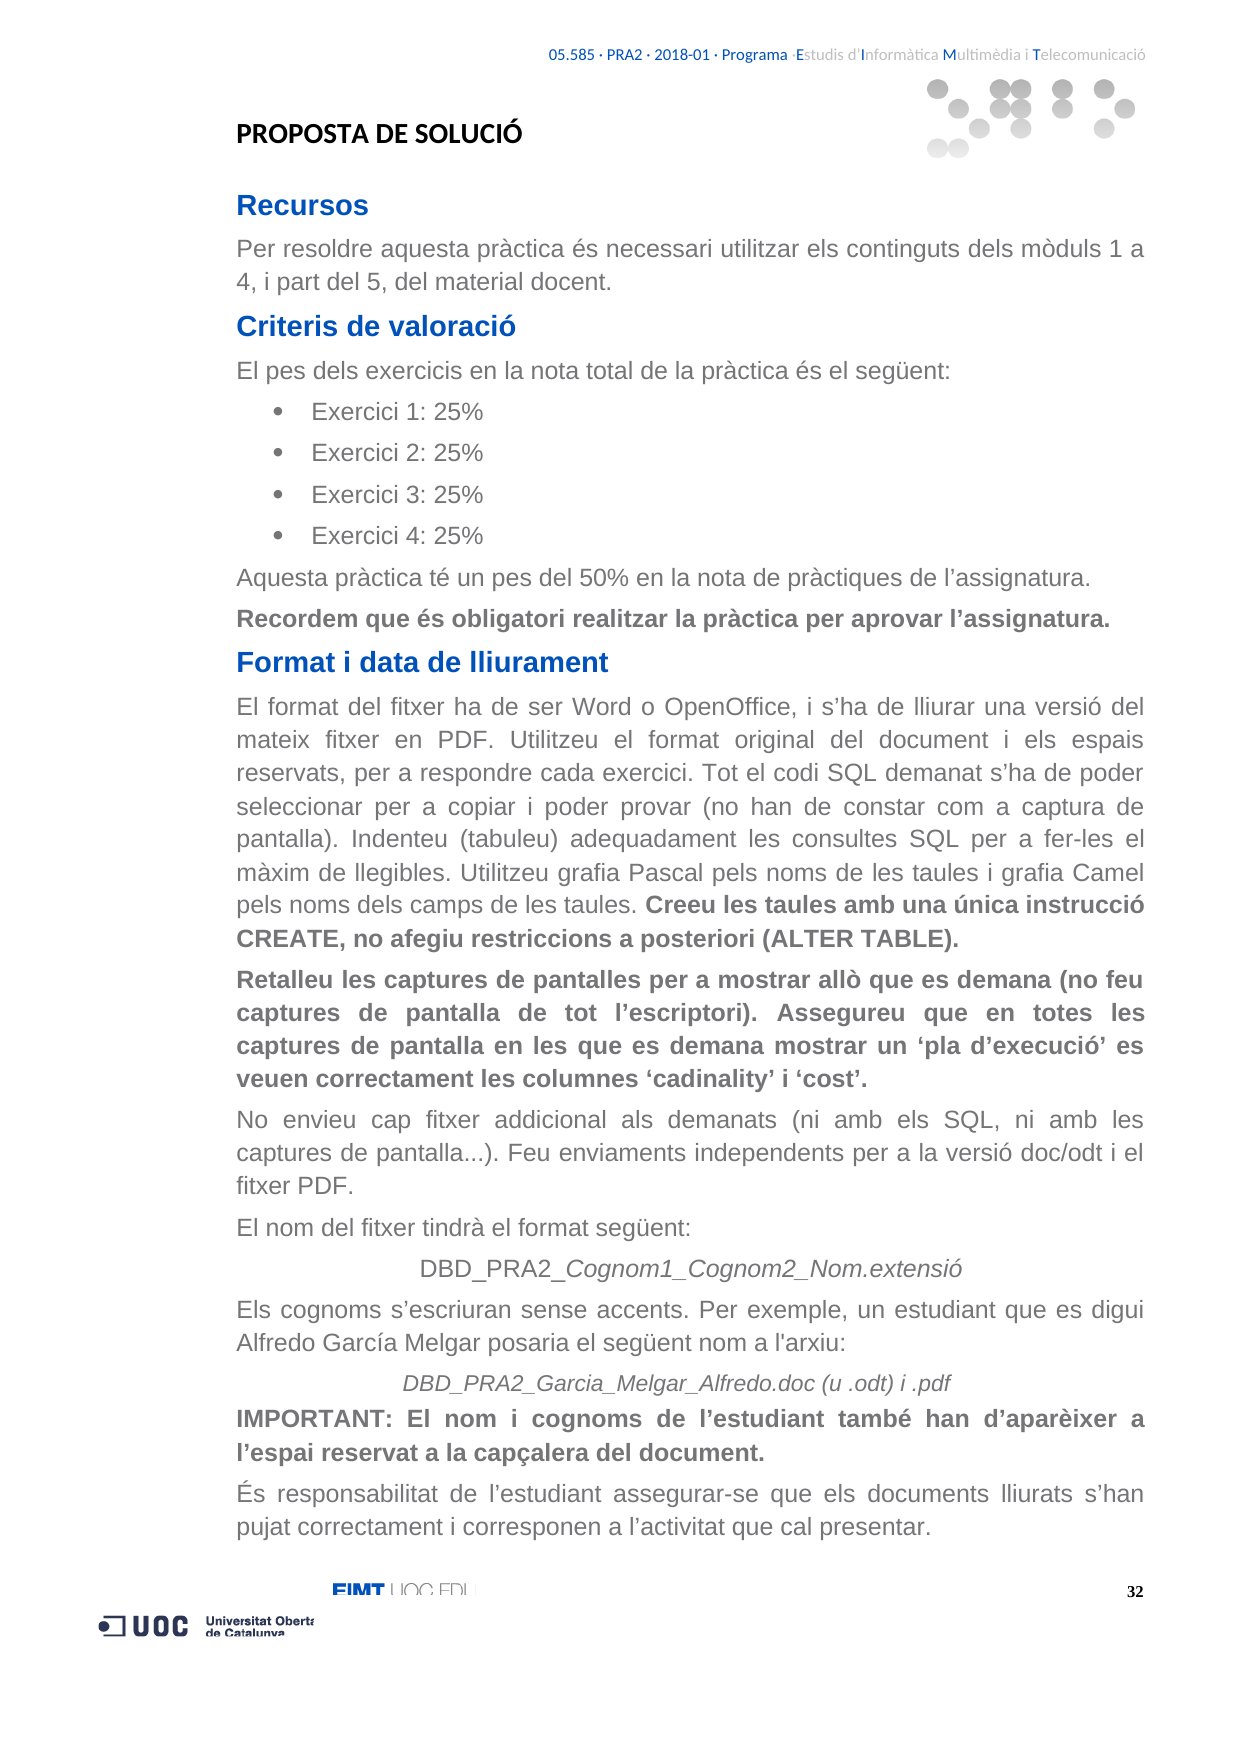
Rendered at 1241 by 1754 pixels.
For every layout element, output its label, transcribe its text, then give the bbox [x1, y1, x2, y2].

text És responsabilitat de l’estudiant assegurar-se que els documents lliurats s’han pujat correctament i corresponen a l’activitat que cal presentar. [236, 1479, 1146, 1541]
text Per resoldre aquesta pràctica és necessari utilitzar els continguts dels mòduls 1 a 4, i part del 5, del material docent. [236, 234, 1146, 296]
text DBD_PRA2_Garcia_Melgar_Alfredo.doc (u .odt) i .pdf [236, 1370, 1116, 1396]
text Aquesta pràctica té un pes del 50% en la nota de pràctiques de l’assignatura. [236, 563, 1146, 592]
text Recordem que és obligatori realitzar la pràctica per aprovar l’assignatura. [236, 604, 1146, 633]
text DBD_PRA2_Cognom1_Cognom2_Nom.extensió [236, 1254, 1146, 1283]
text IMPORTANT: El nom i cognoms de l’estudiant també han d’aparèixer a l’espai reservat a la capçalera del document. [236, 1404, 1146, 1466]
list Exercici 2: 25% [274, 438, 1146, 467]
text Format i data de lliurament [236, 646, 1146, 679]
text No envieu cap fitxer addicional als demanats (ni amb els SQL, ni amb les captures de pantalla...). Feu enviaments independents per a la versió doc/odt i el fitxer PDF. [236, 1105, 1146, 1200]
picture [333, 1583, 476, 1598]
list Exercici 4: 25% [274, 521, 1146, 550]
text El pes dels exercicis en la nota total de la pràctica és el següent: [236, 356, 1146, 384]
text Retalleu les captures de pantalles per a mostrar allò que es demana (no feu captures de pantalla de tot l’escriptori). Assegureu que en totes les captures de pantalla en les que es demana mostrar un ‘pla d’execució’ es veuen correctament les columnes ‘cadinality’ i ‘cost’. [236, 965, 1146, 1093]
list Exercici 3: 25% [274, 480, 1146, 509]
text Recursos [236, 187, 1146, 221]
list Exercici 1: 25% [274, 397, 1146, 426]
text Els cognoms s’escriuran sense accents. Per exemple, un estudiant que es digui Alfredo García Melgar posaria el següent nom a l'arxiu: [236, 1295, 1146, 1357]
text El nom del fitxer tindrà el format següent: [236, 1213, 1146, 1241]
picture [116, 1615, 316, 1639]
text Criteris de valoració [236, 309, 1146, 342]
text El format del fitxer ha de ser Word o OpenOffice, i s’ha de lliurar una versió del mateix fitxer en PDF. Utilitzeu el format original del document i els espais reservats, per a respondre cada exercici. Tot el codi SQL demanat s’ha de poder seleccionar per a copiar i poder provar (no han de constar com a captura de pantalla). Indenteu (tabuleu) adequadament les consultes SQL per a fer-les el màxim de llegibles. Utilitzeu grafia Pascal pels noms de les taules i grafia Camel pels noms dels camps de les taules. Creeu les taules amb una única instrucció CREATE, no afegiu restriccions a posteriori (ALTER TABLE). [236, 692, 1146, 952]
picture [927, 70, 1135, 168]
